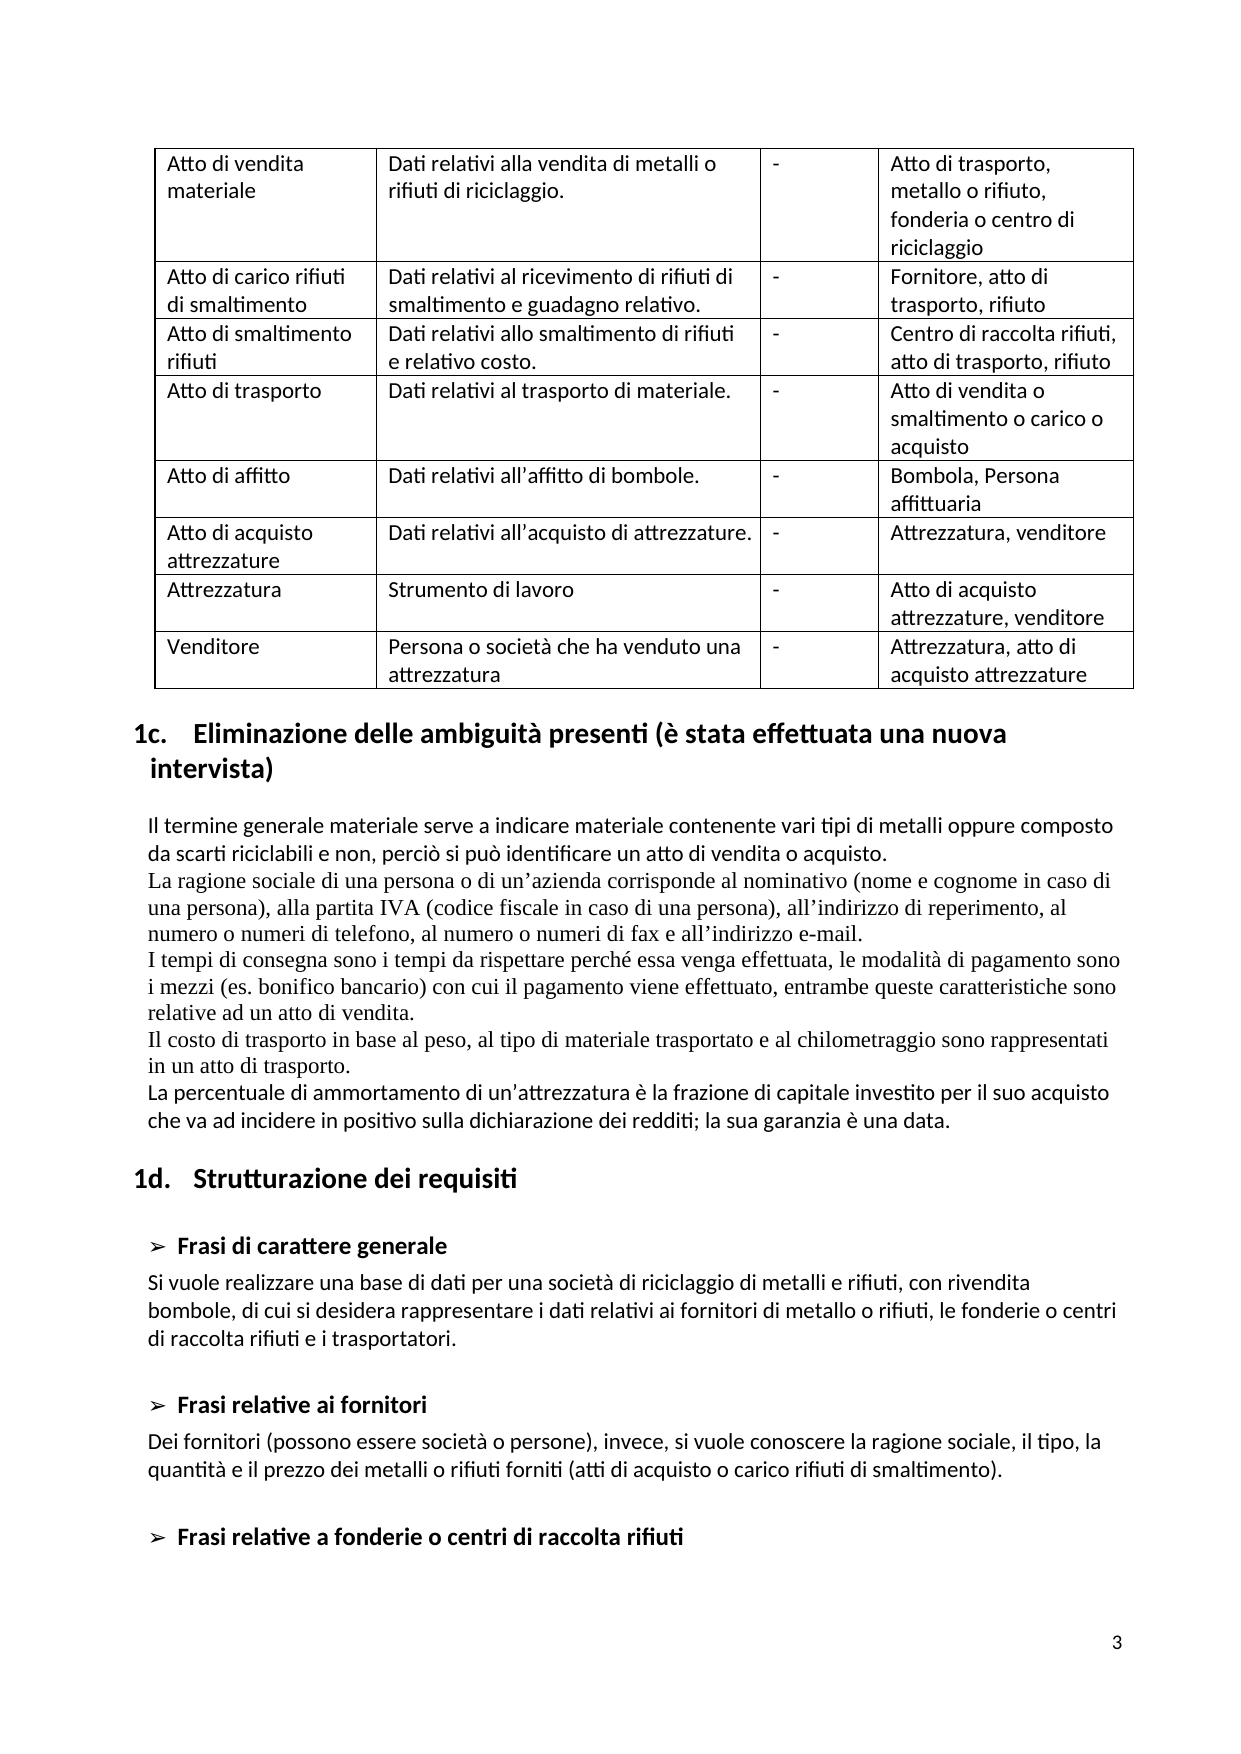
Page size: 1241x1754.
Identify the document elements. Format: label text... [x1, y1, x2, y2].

table_cell Dati relativi allo smaltimento di rifiuti e relativo costo. [377, 319, 760, 375]
table_cell Dati relativi all’acquisto di attrezzature. [377, 518, 760, 574]
table_cell Bombola, Persona affittuaria [879, 461, 1133, 517]
table_cell - [761, 575, 878, 631]
subtitle Strutturazione dei requisiti [133, 1160, 1122, 1195]
table_cell Atto di affitto [156, 461, 376, 517]
table_cell - [761, 461, 878, 517]
text I tempi di consegna sono i tempi da rispettare perché essa venga effettuata, le modalità di pagamento sono i mezzi (es. bonifico bancario) con cui il pagamento viene effettuato, entrambe queste caratteristiche sono relative ad un atto di vendita. [148, 947, 1122, 1026]
table_cell Atto di acquisto attrezzature, venditore [879, 575, 1133, 631]
table_cell - [761, 518, 878, 574]
table_cell Atto di smaltimento rifiuti [156, 319, 376, 375]
text Il costo di trasporto in base al peso, al tipo di materiale trasportato e al chilometraggio sono rappresentati in un atto di trasporto. [148, 1026, 1122, 1078]
table_cell - [761, 319, 878, 375]
text Si vuole realizzare una base di dati per una società di riciclaggio di metalli e rifiuti, con rivendita bombole, di cui si desidera rappresentare i dati relativi ai fornitori di metallo o rifiuti, le fonderie o centri di raccolta rifiuti e i trasportatori. [148, 1268, 1122, 1352]
list Frasi di carattere generale [148, 1221, 1122, 1268]
table_cell Dati relativi al ricevimento di rifiuti di smaltimento e guadagno relativo. [377, 262, 760, 318]
table_cell Atto di vendita materiale [156, 149, 376, 261]
text La ragione sociale di una persona o di un’azienda corrisponde al nominativo (nome e cognome in caso di una persona), alla partita IVA (codice fiscale in caso di una persona), all’indirizzo di reperimento, al numero o numeri di telefono, al numero o numeri di fax e all’indirizzo e-mail. [148, 867, 1122, 947]
table_cell Fornitore, atto di trasporto, rifiuto [879, 262, 1133, 318]
table_cell Venditore [156, 632, 376, 688]
table_cell - [761, 149, 878, 261]
table_cell - [761, 632, 878, 688]
table_cell Atto di trasporto, metallo o rifiuto, fonderia o centro di riciclaggio [879, 149, 1133, 261]
text Il termine generale materiale serve a indicare materiale contenente vari tipi di metalli oppure composto da scarti riciclabili e non, perciò si può identificare un atto di vendita o acquisto. [148, 811, 1122, 867]
list Frasi relative a fonderie o centri di raccolta rifiuti [148, 1511, 1122, 1558]
table_cell Atto di vendita o smaltimento o carico o acquisto [879, 376, 1133, 460]
table_cell Centro di raccolta rifiuti, atto di trasporto, rifiuto [879, 319, 1133, 375]
table_cell Attrezzatura, venditore [879, 518, 1133, 574]
subtitle Eliminazione delle ambiguità presenti (è stata effettuata una nuova intervista) [133, 715, 1122, 786]
table_cell Atto di acquisto attrezzature [156, 518, 376, 574]
text Dei fornitori (possono essere società o persone), invece, si vuole conoscere la ragione sociale, il tipo, la quantità e il prezzo dei metalli o rifiuti forniti (atti di acquisto o carico rifiuti di smaltimento). [148, 1427, 1122, 1483]
text La percentuale di ammortamento di un’attrezzatura è la frazione di capitale investito per il suo acquisto che va ad incidere in positivo sulla dichiarazione dei redditi; la sua garanzia è una data. [148, 1078, 1122, 1134]
table_cell Atto di carico rifiuti di smaltimento [156, 262, 376, 318]
table_cell Dati relativi all’affitto di bombole. [377, 461, 760, 517]
table_cell Attrezzatura, atto di acquisto attrezzature [879, 632, 1133, 688]
list Frasi relative ai fornitori [148, 1380, 1122, 1427]
table_cell - [761, 376, 878, 460]
table_cell Dati relativi alla vendita di metalli o rifiuti di riciclaggio. [377, 149, 760, 261]
table_cell Persona o società che ha venduto una attrezzatura [377, 632, 760, 688]
table_cell Strumento di lavoro [377, 575, 760, 631]
table_cell Dati relativi al trasporto di materiale. [377, 376, 760, 460]
table_cell - [761, 262, 878, 318]
table_cell Attrezzatura [156, 575, 376, 631]
table_cell Atto di trasporto [156, 376, 376, 460]
